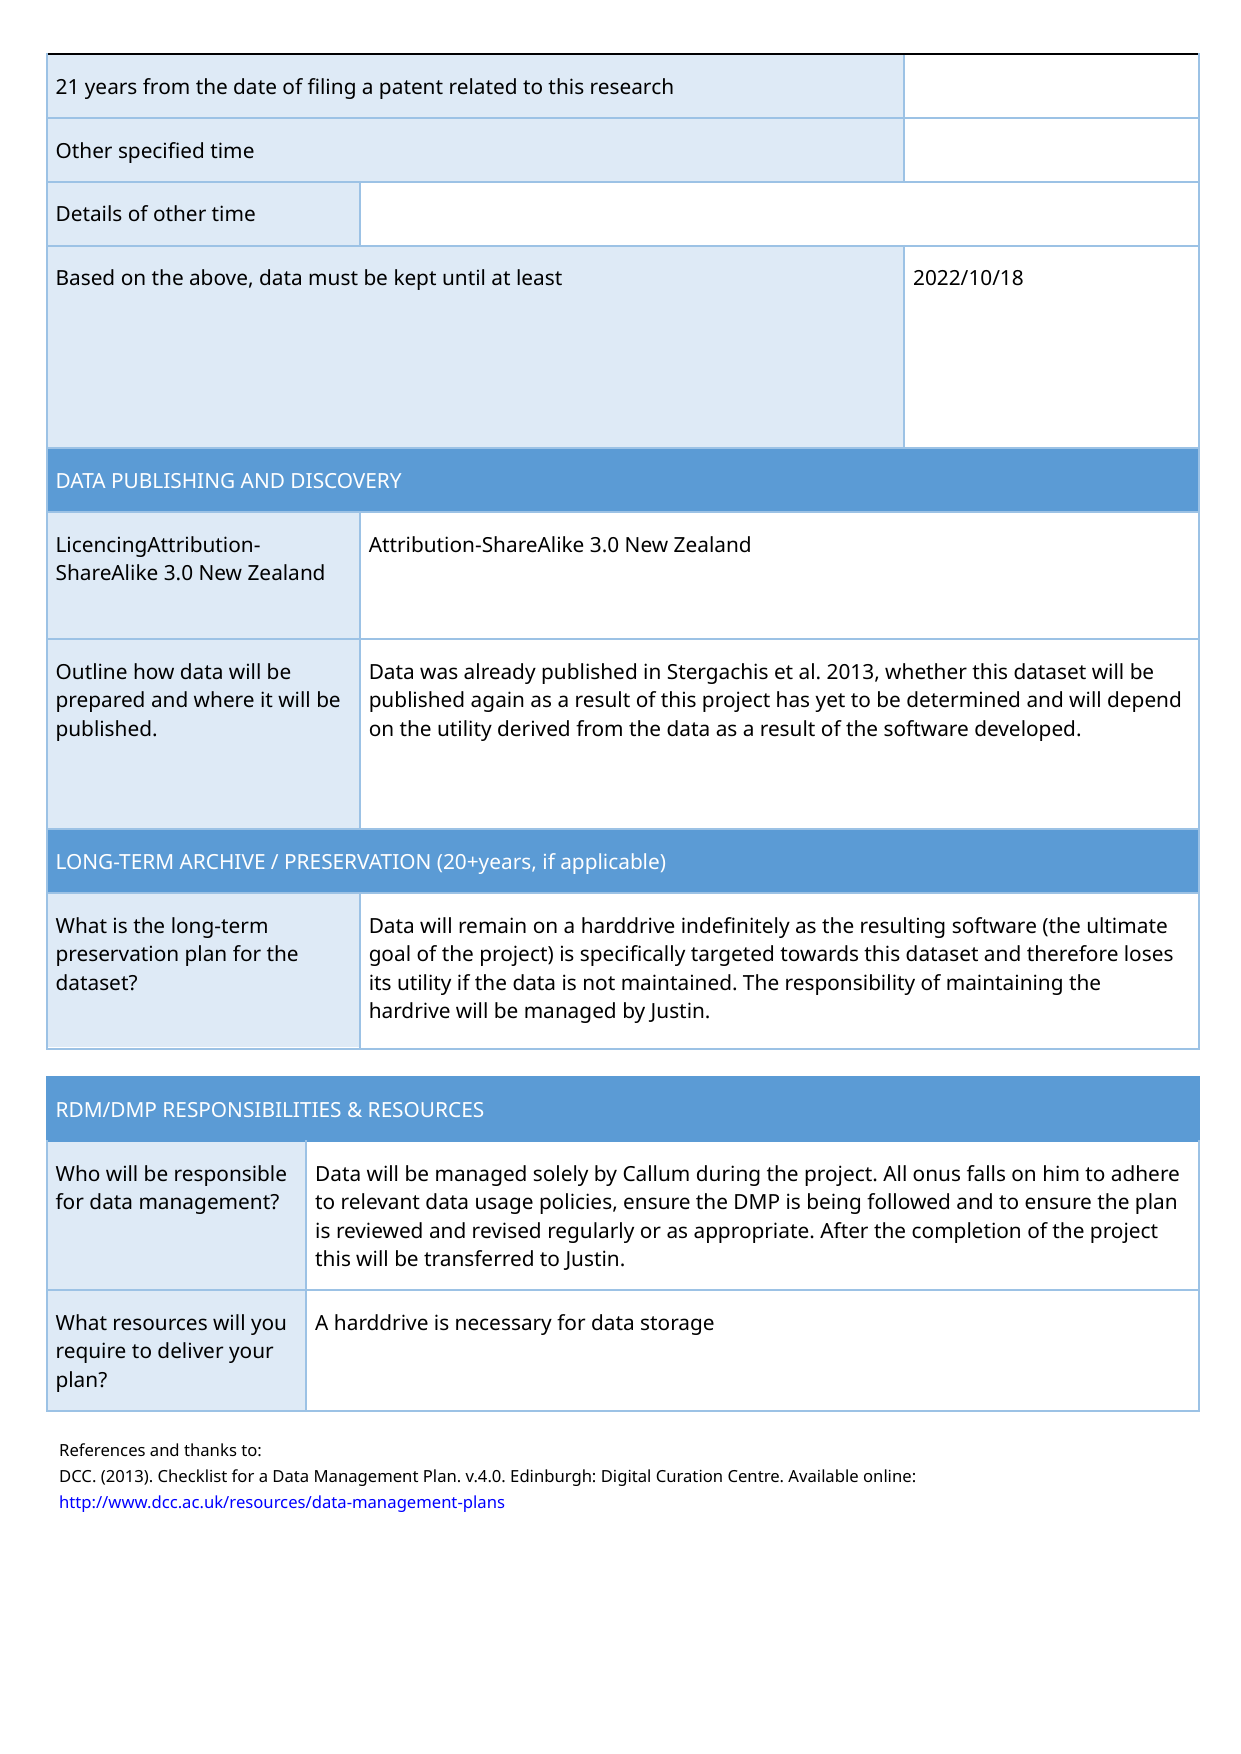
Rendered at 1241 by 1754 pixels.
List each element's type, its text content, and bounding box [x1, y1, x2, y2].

table_header RDM/DMP RESPONSIBILITIES & RESOURCES [48, 1078, 1198, 1140]
table_cell DATA PUBLISHING AND DISCOVERY [48, 449, 1198, 511]
table_cell [905, 55, 1198, 117]
table_cell [905, 119, 1198, 181]
table_cell Data will be managed solely by Callum during the project. All onus falls on him to adhere to relevant data usage policies, ensure the DMP is being followed and to ensure the plan is reviewed and revised regularly or as appropriate. After the completion of the project this will be transferred to Justin. [307, 1142, 1198, 1289]
table_cell Data will remain on a harddrive indefinitely as the resulting software (the ultimate goal of the project) is specifically targeted towards this dataset and therefore loses its utility if the data is not maintained. The responsibility of maintaining the hardrive will be managed by Justin. [361, 894, 1198, 1047]
table_cell 21 years from the date of filing a patent related to this research [48, 55, 903, 117]
table_cell Attribution-ShareAlike 3.0 New Zealand [361, 513, 1198, 638]
table_cell LicencingAttribution-ShareAlike 3.0 New Zealand [48, 513, 359, 638]
table_cell 2022/10/18 [905, 247, 1198, 447]
text DCC. (2013). Checklist for a Data Management Plan. v.4.0. Edinburgh: Digital Curation Centre. Available online: http://www.dcc.ac.uk/resources/data-management-plans [59, 1465, 1211, 1513]
table_cell Who will be responsible for data management? [48, 1142, 305, 1289]
table_cell A harddrive is necessary for data storage [307, 1291, 1198, 1410]
table_cell LONG-TERM ARCHIVE / PRESERVATION (20+years, if applicable) [48, 830, 1198, 892]
table_cell Other specified time [48, 119, 903, 181]
text References and thanks to: [59, 1439, 1211, 1461]
table_cell Data was already published in Stergachis et al. 2013, whether this dataset will be published again as a result of this project has yet to be determined and will depend on the utility derived from the data as a result of the software developed. [361, 640, 1198, 828]
table_cell Details of other time [48, 183, 359, 245]
table_cell What resources will you require to deliver your plan? [48, 1291, 305, 1410]
table_cell Outline how data will be prepared and where it will be published. [48, 640, 359, 828]
table_cell Based on the above, data must be kept until at least [48, 247, 903, 447]
table_cell What is the long-term preservation plan for the dataset? [48, 894, 359, 1047]
table_cell [361, 183, 1198, 245]
